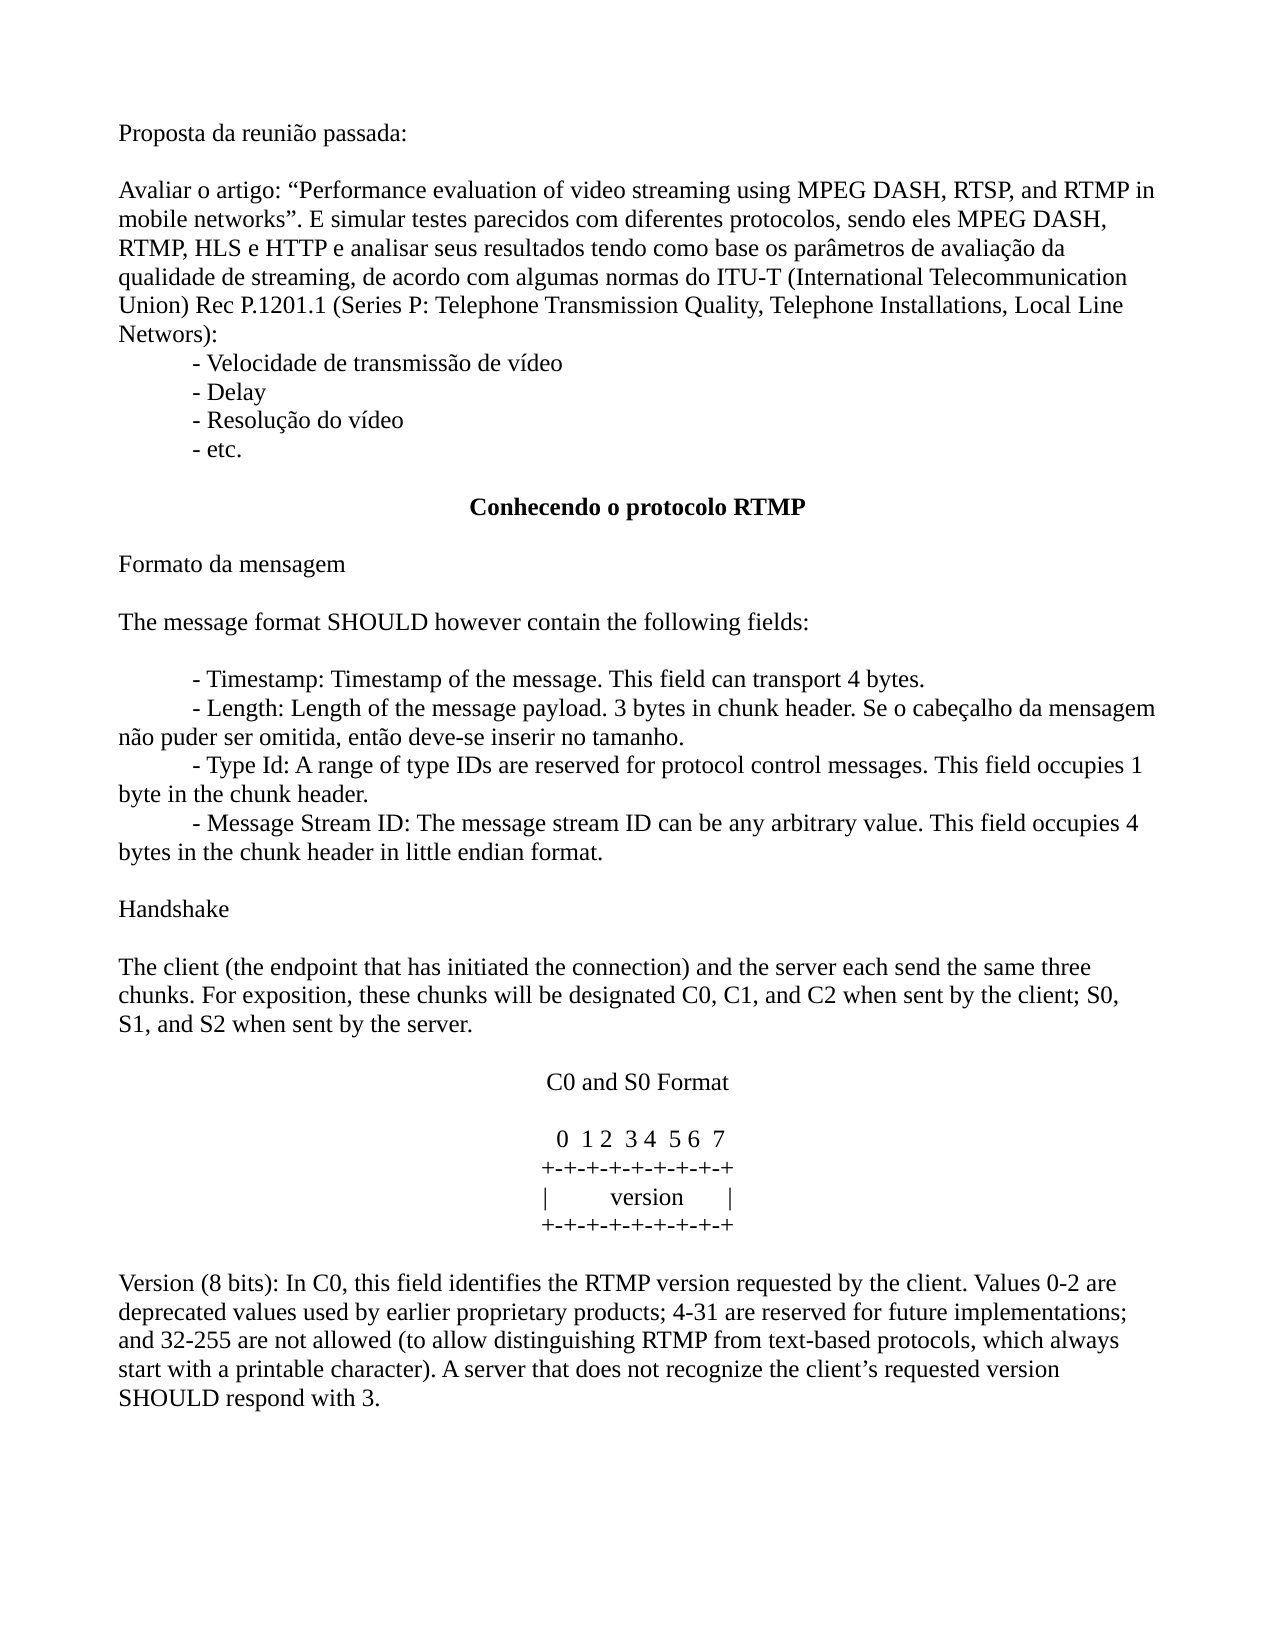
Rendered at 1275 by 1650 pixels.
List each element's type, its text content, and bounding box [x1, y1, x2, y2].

text The message format SHOULD however contain the following fields: [118, 607, 1157, 636]
text Proposta da reunião passada: [118, 118, 1157, 147]
text The client (the endpoint that has initiated the connection) and the server each send the same three chunks. For exposition, these chunks will be designated C0, C1, and C2 when sent by the client; S0, S1, and S2 when sent by the server. [118, 952, 1157, 1038]
text Conhecendo o protocolo RTMP [118, 492, 1157, 521]
text - etc. [118, 434, 1157, 463]
text Handshake [118, 894, 1157, 923]
text +-+-+-+-+-+-+-+-+ [118, 1153, 1157, 1182]
text 0 1 2 3 4 5 6 7 [118, 1124, 1157, 1153]
text - Timestamp: Timestamp of the message. This field can transport 4 bytes. [118, 664, 1157, 693]
text | version | [118, 1182, 1157, 1211]
text Formato da mensagem [118, 549, 1157, 578]
text C0 and S0 Format [118, 1067, 1157, 1096]
text Version (8 bits): In C0, this field identifies the RTMP version requested by the client. Values 0-2 are deprecated values used by earlier proprietary products; 4-31 are reserved for future implementations; and 32-255 are not allowed (to allow distinguishing RTMP from text-based protocols, which always start with a printable character). A server that does not recognize the client’s requested version SHOULD respond with 3. [118, 1268, 1157, 1412]
text - Message Stream ID: The message stream ID can be any arbitrary value. This field occupies 4 bytes in the chunk header in little endian format. [118, 808, 1157, 866]
text - Delay [118, 377, 1157, 406]
text Avaliar o artigo: “Performance evaluation of video streaming using MPEG DASH, RTSP, and RTMP in mobile networks”. E simular testes parecidos com diferentes protocolos, sendo eles MPEG DASH, RTMP, HLS e HTTP e analisar seus resultados tendo como base os parâmetros de avaliação da qualidade de streaming, de acordo com algumas normas do ITU-T (International Telecommunication Union) Rec P.1201.1 (Series P: Telephone Transmission Quality, Telephone Installations, Local Line Networs): [118, 176, 1157, 348]
text - Velocidade de transmissão de vídeo [118, 348, 1157, 377]
text +-+-+-+-+-+-+-+-+ [118, 1211, 1157, 1239]
text - Length: Length of the message payload. 3 bytes in chunk header. Se o cabeçalho da mensagem não puder ser omitida, então deve-se inserir no tamanho. [118, 693, 1157, 751]
text - Resolução do vídeo [118, 406, 1157, 434]
text - Type Id: A range of type IDs are reserved for protocol control messages. This field occupies 1 byte in the chunk header. [118, 751, 1157, 808]
